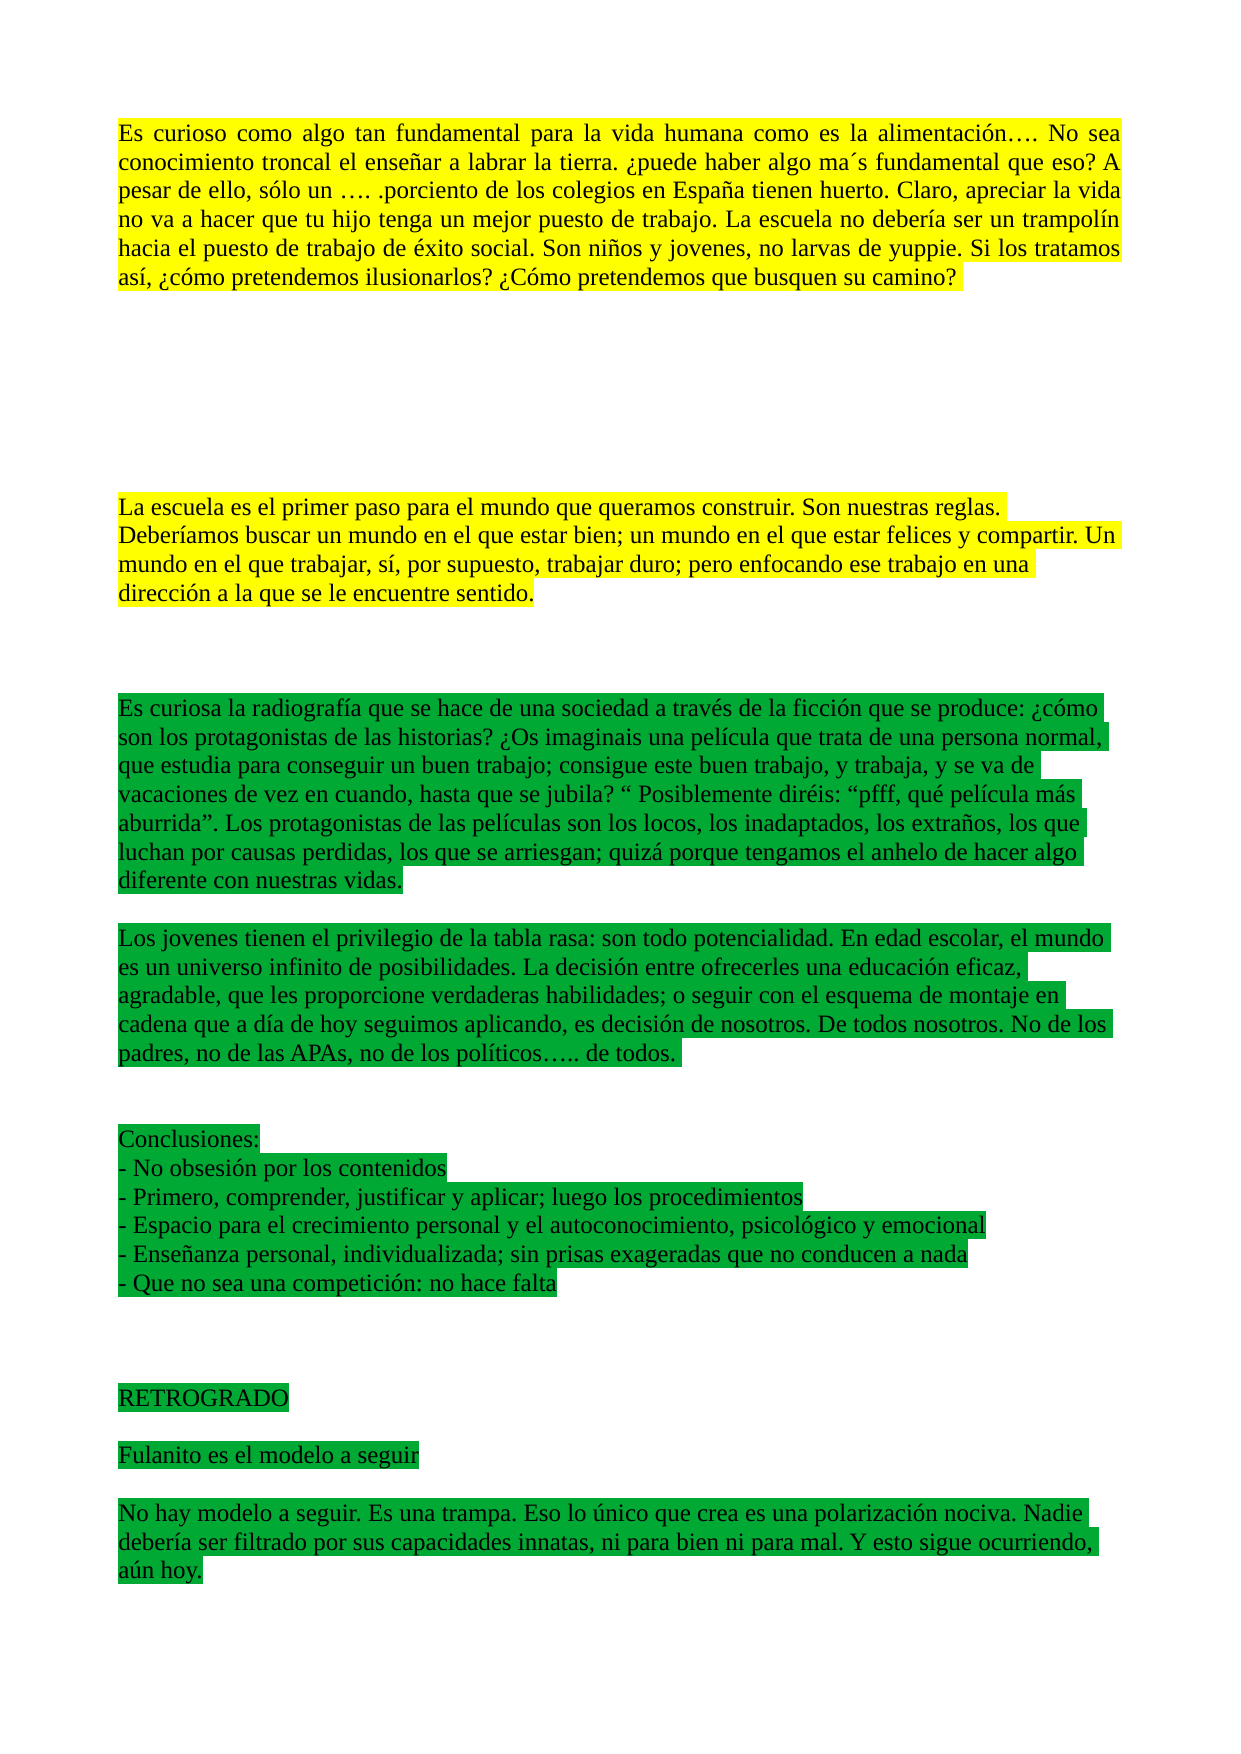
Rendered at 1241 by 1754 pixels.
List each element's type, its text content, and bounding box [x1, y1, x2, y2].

text Conclusiones: [118, 1124, 1122, 1153]
text - Enseñanza personal, individualizada; sin prisas exageradas que no conducen a nada [118, 1239, 1122, 1268]
text - Espacio para el crecimiento personal y el autoconocimiento, psicológico y emocional [118, 1211, 1122, 1239]
text No hay modelo a seguir. Es una trampa. Eso lo único que crea es una polarización nociva. Nadie debería ser filtrado por sus capacidades innatas, ni para bien ni para mal. Y esto sigue ocurriendo, aún hoy. [118, 1498, 1122, 1584]
text La escuela es el primer paso para el mundo que queramos construir. Son nuestras reglas. Deberíamos buscar un mundo en el que estar bien; un mundo en el que estar felices y compartir. Un mundo en el que trabajar, sí, por supuesto, trabajar duro; pero enfocando ese trabajo en una dirección a la que se le encuentre sentido. [118, 492, 1122, 607]
text - Que no sea una competición: no hace falta [118, 1268, 1122, 1297]
text Fulanito es el modelo a seguir [118, 1441, 1122, 1469]
text Es curiosa la radiografía que se hace de una sociedad a través de la ficción que se produce: ¿cómo son los protagonistas de las historias? ¿Os imaginais una película que trata de una persona normal, que estudia para conseguir un buen trabajo; consigue este buen trabajo, y trabaja, y se va de vacaciones de vez en cuando, hasta que se jubila? “ Posiblemente diréis: “pfff, qué película más aburrida”. Los protagonistas de las películas son los locos, los inadaptados, los extraños, los que luchan por causas perdidas, los que se arriesgan; quizá porque tengamos el anhelo de hacer algo diferente con nuestras vidas. [118, 693, 1122, 894]
text - Primero, comprender, justificar y aplicar; luego los procedimientos [118, 1182, 1122, 1211]
text - No obsesión por los contenidos [118, 1153, 1122, 1182]
text Es curioso como algo tan fundamental para la vida humana como es la alimentación…. No sea conocimiento troncal el enseñar a labrar la tierra. ¿puede haber algo ma´s fundamental que eso? A pesar de ello, sólo un …. .porciento de los colegios en España tienen huerto. Claro, apreciar la vida no va a hacer que tu hijo tenga un mejor puesto de trabajo. La escuela no debería ser un trampolín hacia el puesto de trabajo de éxito social. Son niños y jovenes, no larvas de yuppie. Si los tratamos así, ¿cómo pretendemos ilusionarlos? ¿Cómo pretendemos que busquen su camino? [118, 118, 1122, 291]
text Los jovenes tienen el privilegio de la tabla rasa: son todo potencialidad. En edad escolar, el mundo es un universo infinito de posibilidades. La decisión entre ofrecerles una educación eficaz, agradable, que les proporcione verdaderas habilidades; o seguir con el esquema de montaje en cadena que a día de hoy seguimos aplicando, es decisión de nosotros. De todos nosotros. No de los padres, no de las APAs, no de los políticos….. de todos. [118, 923, 1122, 1067]
text RETROGRADO [118, 1383, 1122, 1412]
